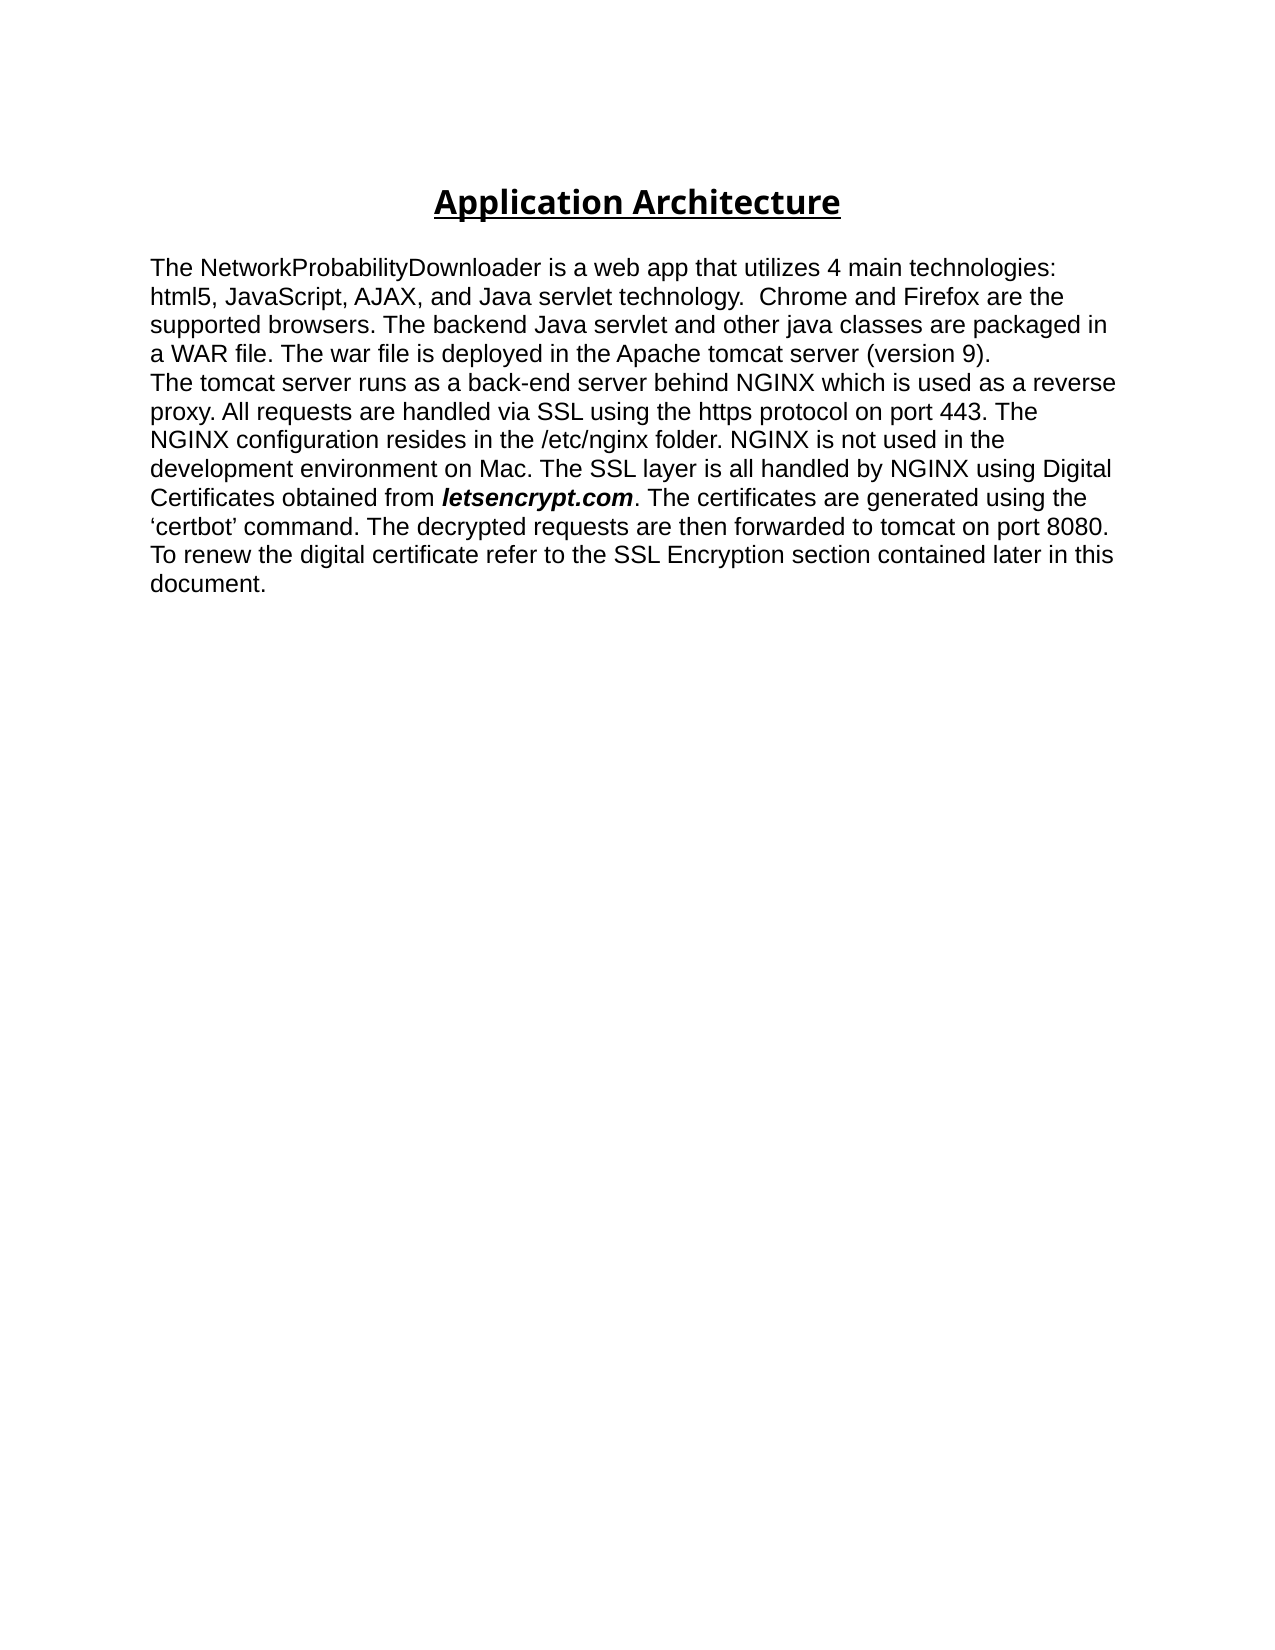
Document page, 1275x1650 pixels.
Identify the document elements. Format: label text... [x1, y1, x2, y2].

text Application Architecture [150, 179, 1125, 224]
text The NetworkProbabilityDownloader is a web app that utilizes 4 main technologies: html5, JavaScript, AJAX, and Java servlet technology. Chrome and Firefox are the supported browsers. The backend Java servlet and other java classes are packaged in a WAR file. The war file is deployed in the Apache tomcat server (version 9). [150, 253, 1125, 368]
text The tomcat server runs as a back-end server behind NGINX which is used as a reverse proxy. All requests are handled via SSL using the https protocol on port 443. The NGINX configuration resides in the /etc/nginx folder. NGINX is not used in the development environment on Mac. The SSL layer is all handled by NGINX using Digital Certificates obtained from letsencrypt.com. The certificates are generated using the ‘certbot’ command. The decrypted requests are then forwarded to tomcat on port 8080. [150, 368, 1125, 540]
text To renew the digital certificate refer to the SSL Encryption section contained later in this document. [150, 540, 1125, 598]
